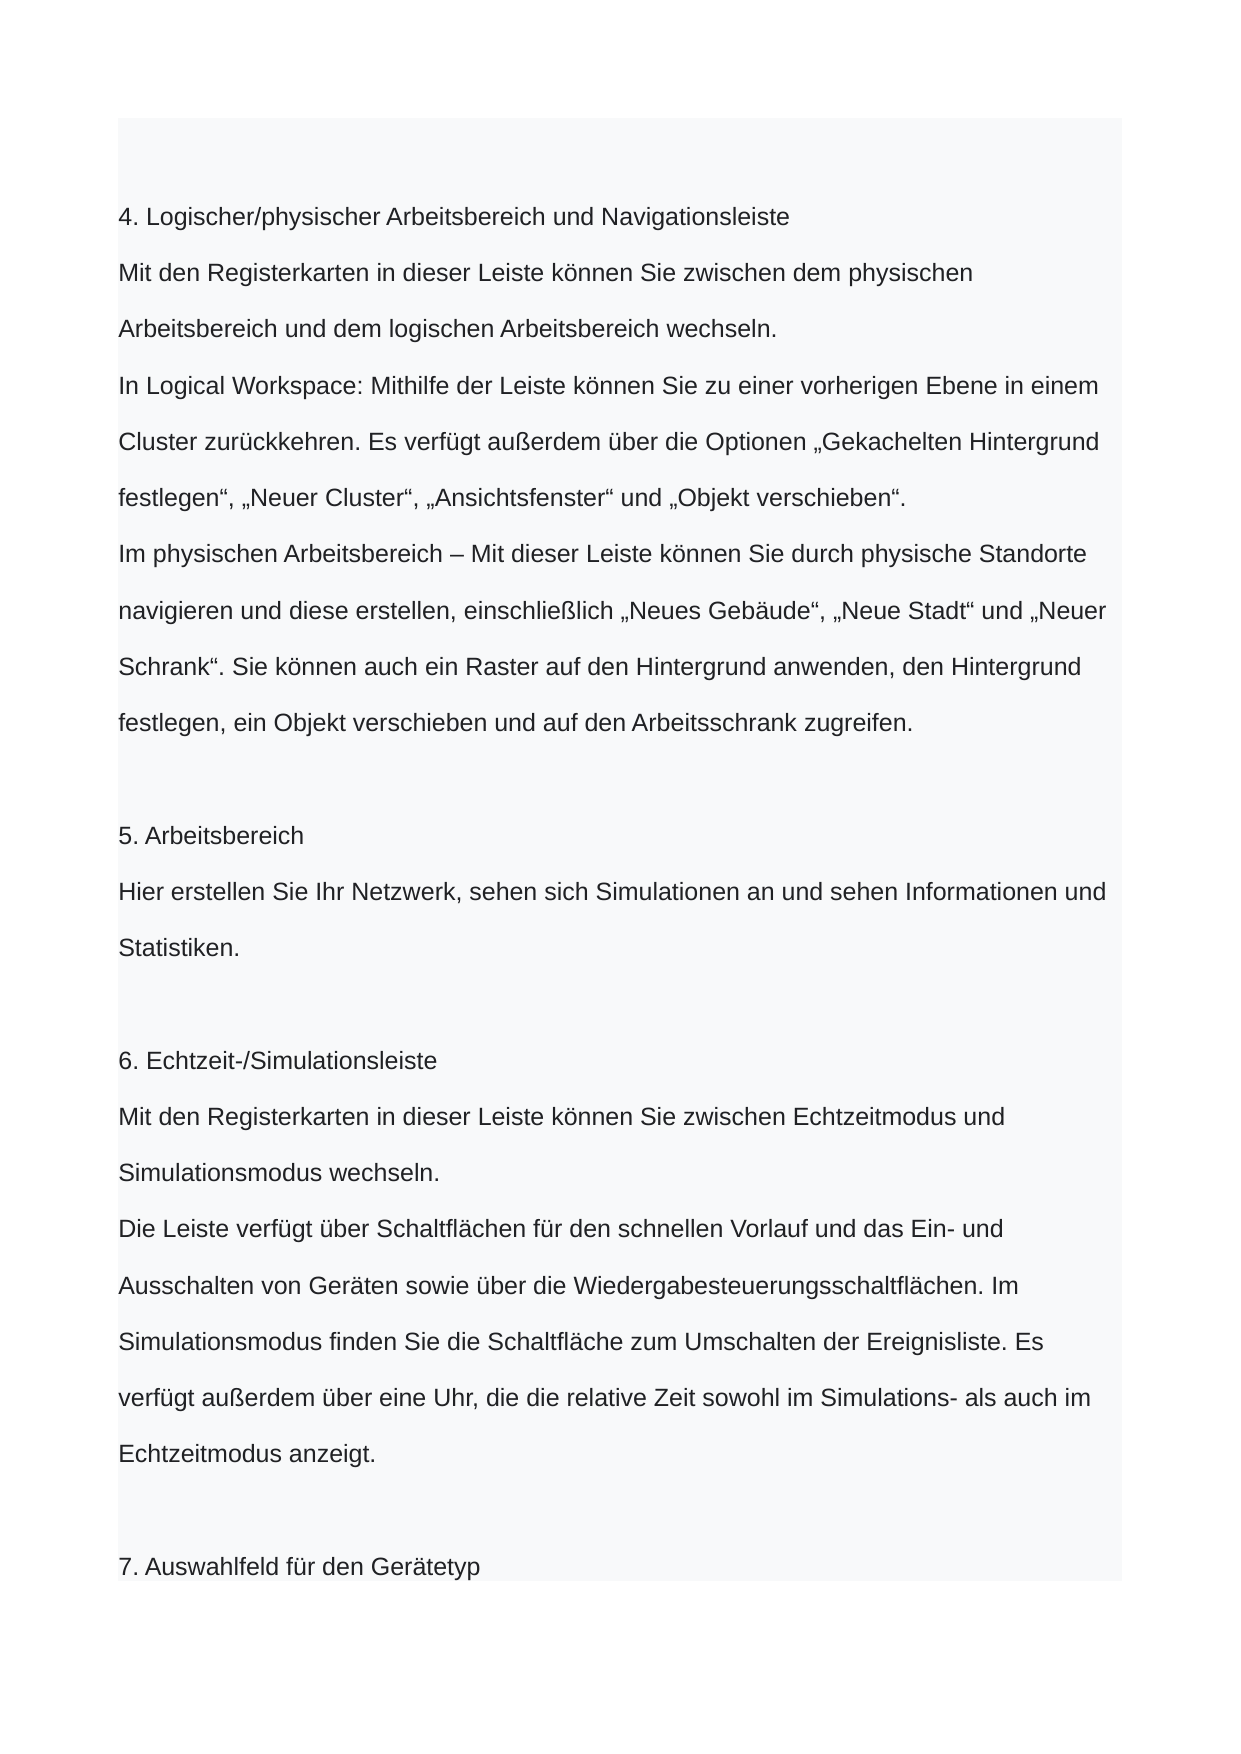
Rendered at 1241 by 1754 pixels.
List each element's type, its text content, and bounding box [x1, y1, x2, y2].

text Im physischen Arbeitsbereich – Mit dieser Leiste können Sie durch physische Standorte navigieren und diese erstellen, einschließlich „Neues Gebäude“, „Neue Stadt“ und „Neuer Schrank“. Sie können auch ein Raster auf den Hintergrund anwenden, den Hintergrund festlegen, ein Objekt verschieben und auf den Arbeitsschrank zugreifen. [118, 512, 1122, 737]
text 4. Logischer/physischer Arbeitsbereich und Navigationsleiste [118, 174, 1122, 231]
text Mit den Registerkarten in dieser Leiste können Sie zwischen dem physischen Arbeitsbereich und dem logischen Arbeitsbereich wechseln. [118, 231, 1122, 343]
text 5. Arbeitsbereich [118, 793, 1122, 849]
text In Logical Workspace: Mithilfe der Leiste können Sie zu einer vorherigen Ebene in einem Cluster zurückkehren. Es verfügt außerdem über die Optionen „Gekachelten Hintergrund festlegen“, „Neuer Cluster“, „Ansichtsfenster“ und „Objekt verschieben“. [118, 343, 1122, 512]
text Mit den Registerkarten in dieser Leiste können Sie zwischen Echtzeitmodus und Simulationsmodus wechseln. [118, 1074, 1122, 1187]
text Die Leiste verfügt über Schaltflächen für den schnellen Vorlauf und das Ein- und Ausschalten von Geräten sowie über die Wiedergabesteuerungsschaltflächen. Im Simulationsmodus finden Sie die Schaltfläche zum Umschalten der Ereignisliste. Es verfügt außerdem über eine Uhr, die die relative Zeit sowohl im Simulations- als auch im Echtzeitmodus anzeigt. [118, 1187, 1122, 1468]
text 6. Echtzeit-/Simulationsleiste [118, 1018, 1122, 1074]
text 7. Auswahlfeld für den Gerätetyp [118, 1524, 1122, 1581]
text Hier erstellen Sie Ihr Netzwerk, sehen sich Simulationen an und sehen Informationen und Statistiken. [118, 849, 1122, 962]
